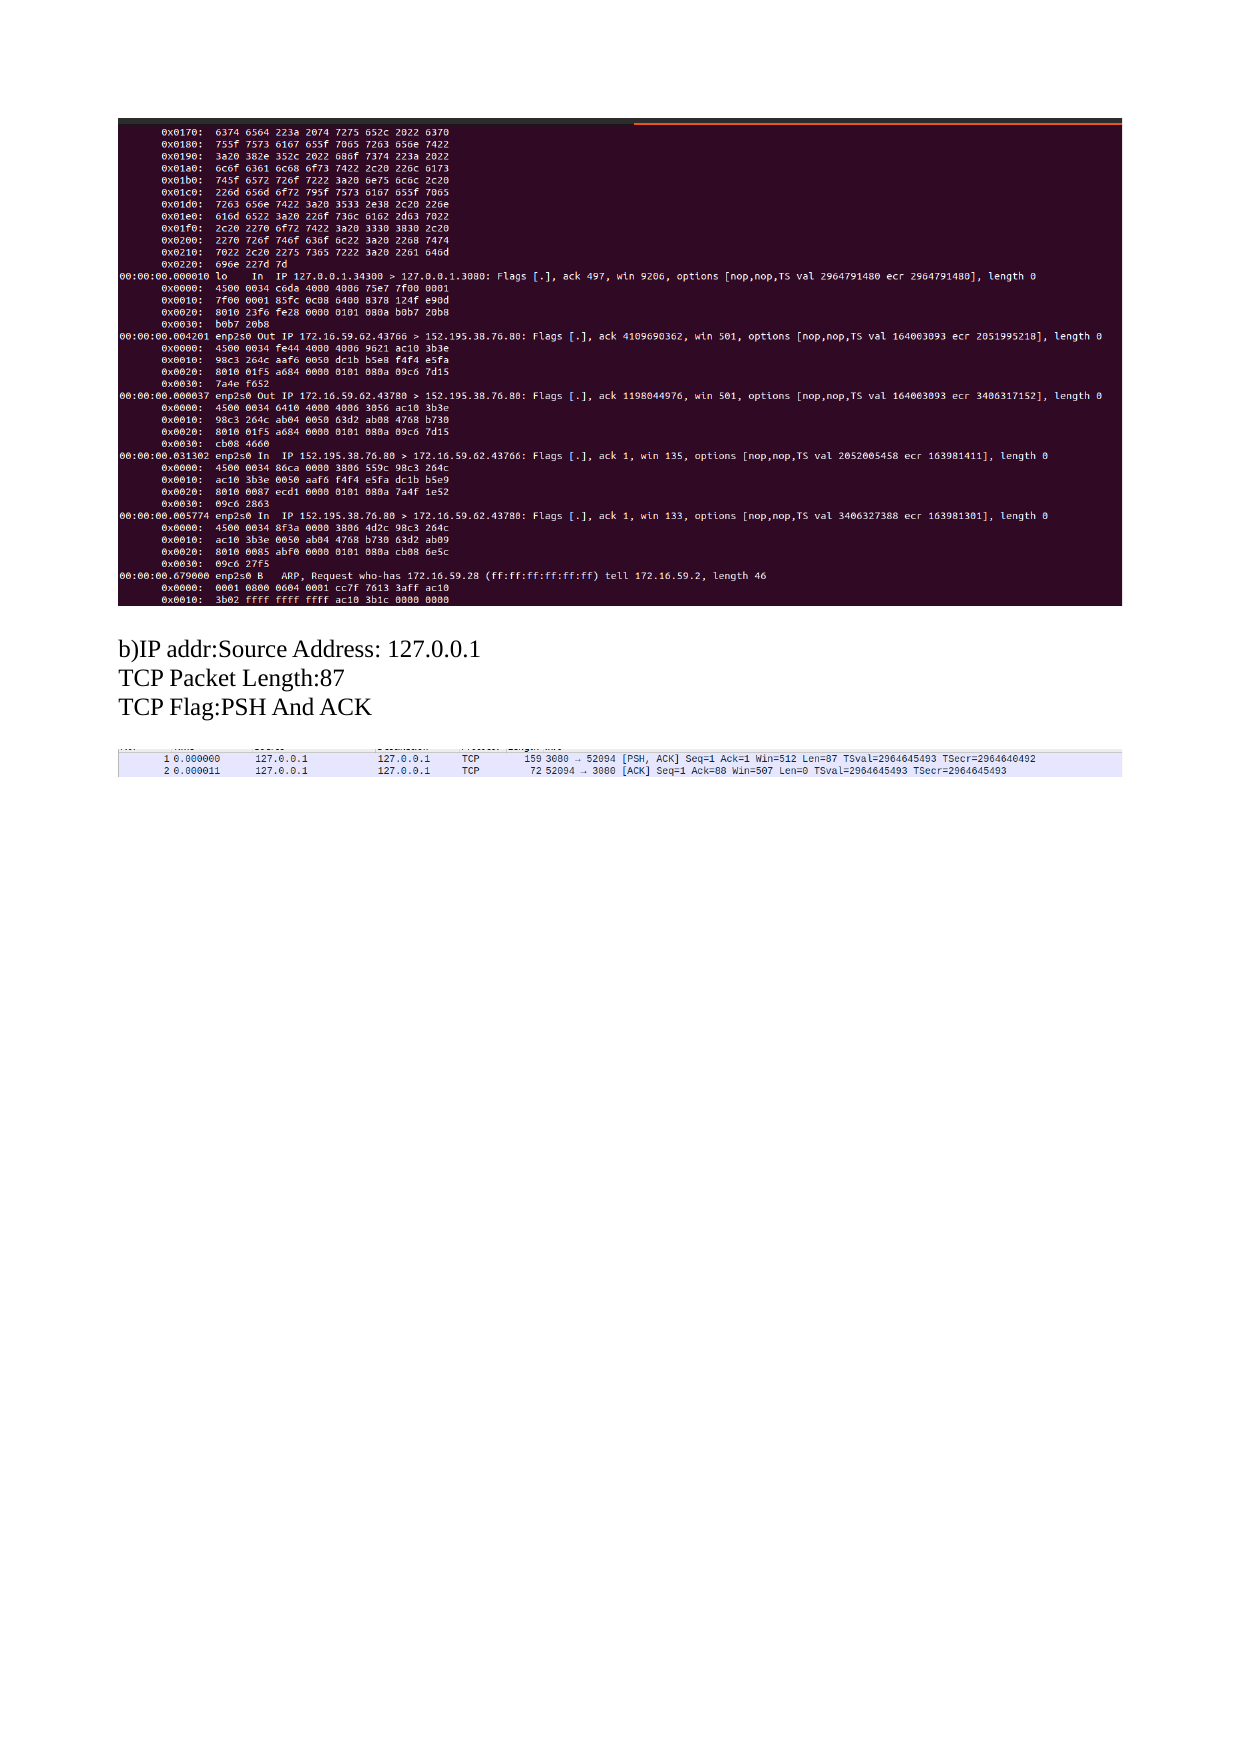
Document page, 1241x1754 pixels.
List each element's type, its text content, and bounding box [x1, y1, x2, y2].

text TCP Packet Length:87 [118, 663, 1122, 692]
text TCP Flag:PSH And ACK [118, 692, 1122, 720]
text b)IP addr:Source Address: 127.0.0.1 [118, 634, 1122, 663]
picture [118, 749, 1123, 777]
picture [118, 118, 1123, 606]
